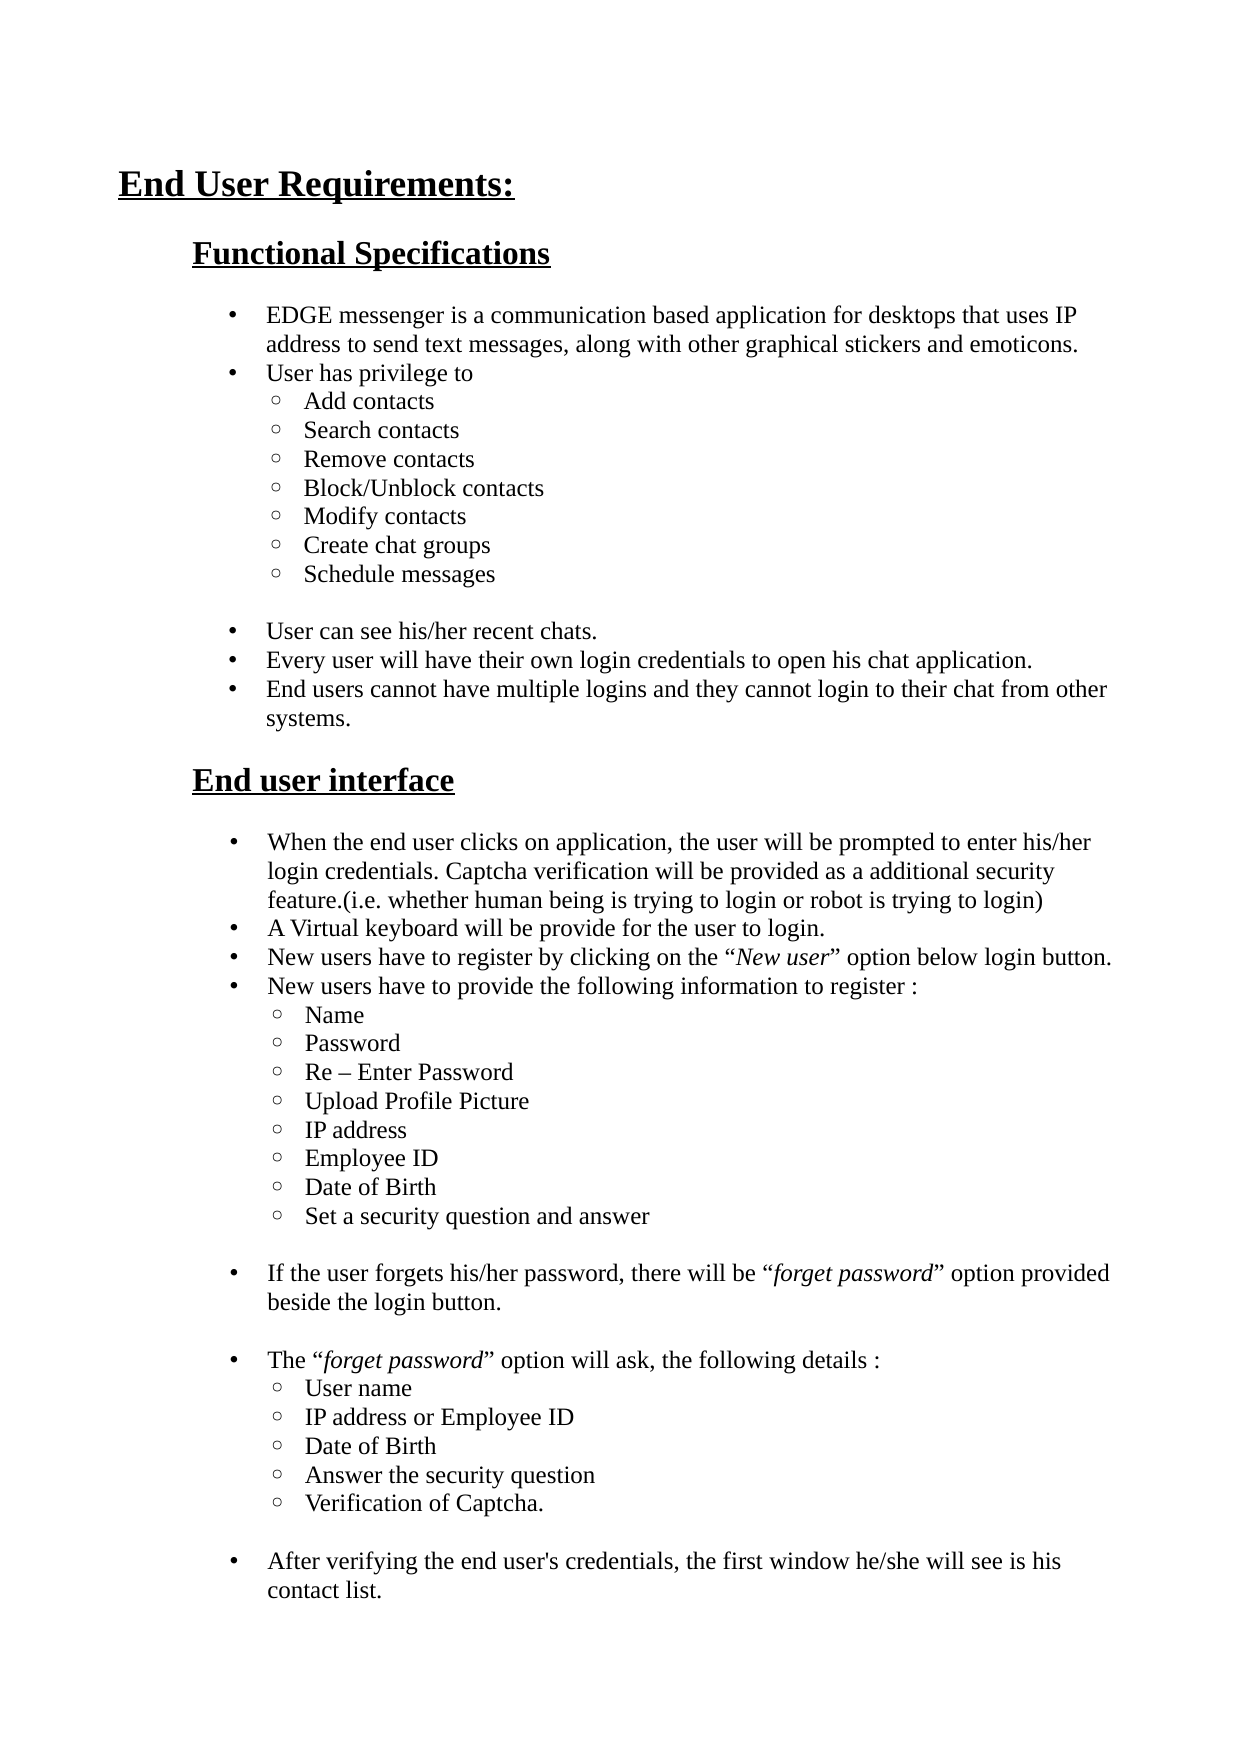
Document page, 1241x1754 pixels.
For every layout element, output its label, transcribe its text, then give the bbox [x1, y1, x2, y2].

list IP address [267, 1115, 1122, 1143]
list When the end user clicks on application, the user will be prompted to enter his/her login credentials. Captcha verification will be provided as a additional security feature.(i.e. whether human being is trying to login or robot is trying to login) [229, 827, 1122, 913]
list Every user will have their own login credentials to open his chat application. [228, 645, 1122, 674]
list A Virtual keyboard will be provide for the user to login. [229, 913, 1122, 942]
list If the user forgets his/her password, there will be “forget password” option provided beside the login button. [229, 1258, 1122, 1316]
list New users have to provide the following information to register : [229, 971, 1122, 1000]
list User name [267, 1373, 1122, 1402]
list Search contacts [266, 415, 1122, 444]
list Answer the security question [267, 1460, 1122, 1488]
list User can see his/her recent chats. [228, 616, 1122, 645]
list Name [267, 1000, 1122, 1028]
list Modify contacts [266, 501, 1122, 530]
text End user interface [118, 760, 1122, 798]
list Re – Enter Password [267, 1057, 1122, 1086]
list Remove contacts [266, 444, 1122, 473]
list Employee ID [267, 1143, 1122, 1172]
list Date of Birth [267, 1172, 1122, 1201]
list Password [267, 1028, 1122, 1057]
list Upload Profile Picture [267, 1086, 1122, 1115]
list Date of Birth [267, 1431, 1122, 1460]
list EDGE messenger is a communication based application for desktops that uses IP address to send text messages, along with other graphical stickers and emoticons. [228, 300, 1122, 358]
list Add contacts [266, 386, 1122, 415]
list End users cannot have multiple logins and they cannot login to their chat from other systems. [228, 674, 1122, 731]
text End User Requirements: [118, 161, 1122, 204]
text Functional Specifications [118, 233, 1122, 271]
list After verifying the end user's credentials, the first window he/she will see is his contact list. [229, 1546, 1122, 1603]
list The “forget password” option will ask, the following details : [229, 1345, 1122, 1373]
list User has privilege to [228, 358, 1122, 386]
list Schedule messages [266, 559, 1122, 588]
list Create chat groups [266, 530, 1122, 559]
list IP address or Employee ID [267, 1402, 1122, 1431]
list Block/Unblock contacts [266, 473, 1122, 501]
list New users have to register by clicking on the “New user” option below login button. [229, 942, 1122, 971]
list Verification of Captcha. [267, 1488, 1122, 1517]
list Set a security question and answer [267, 1201, 1122, 1230]
